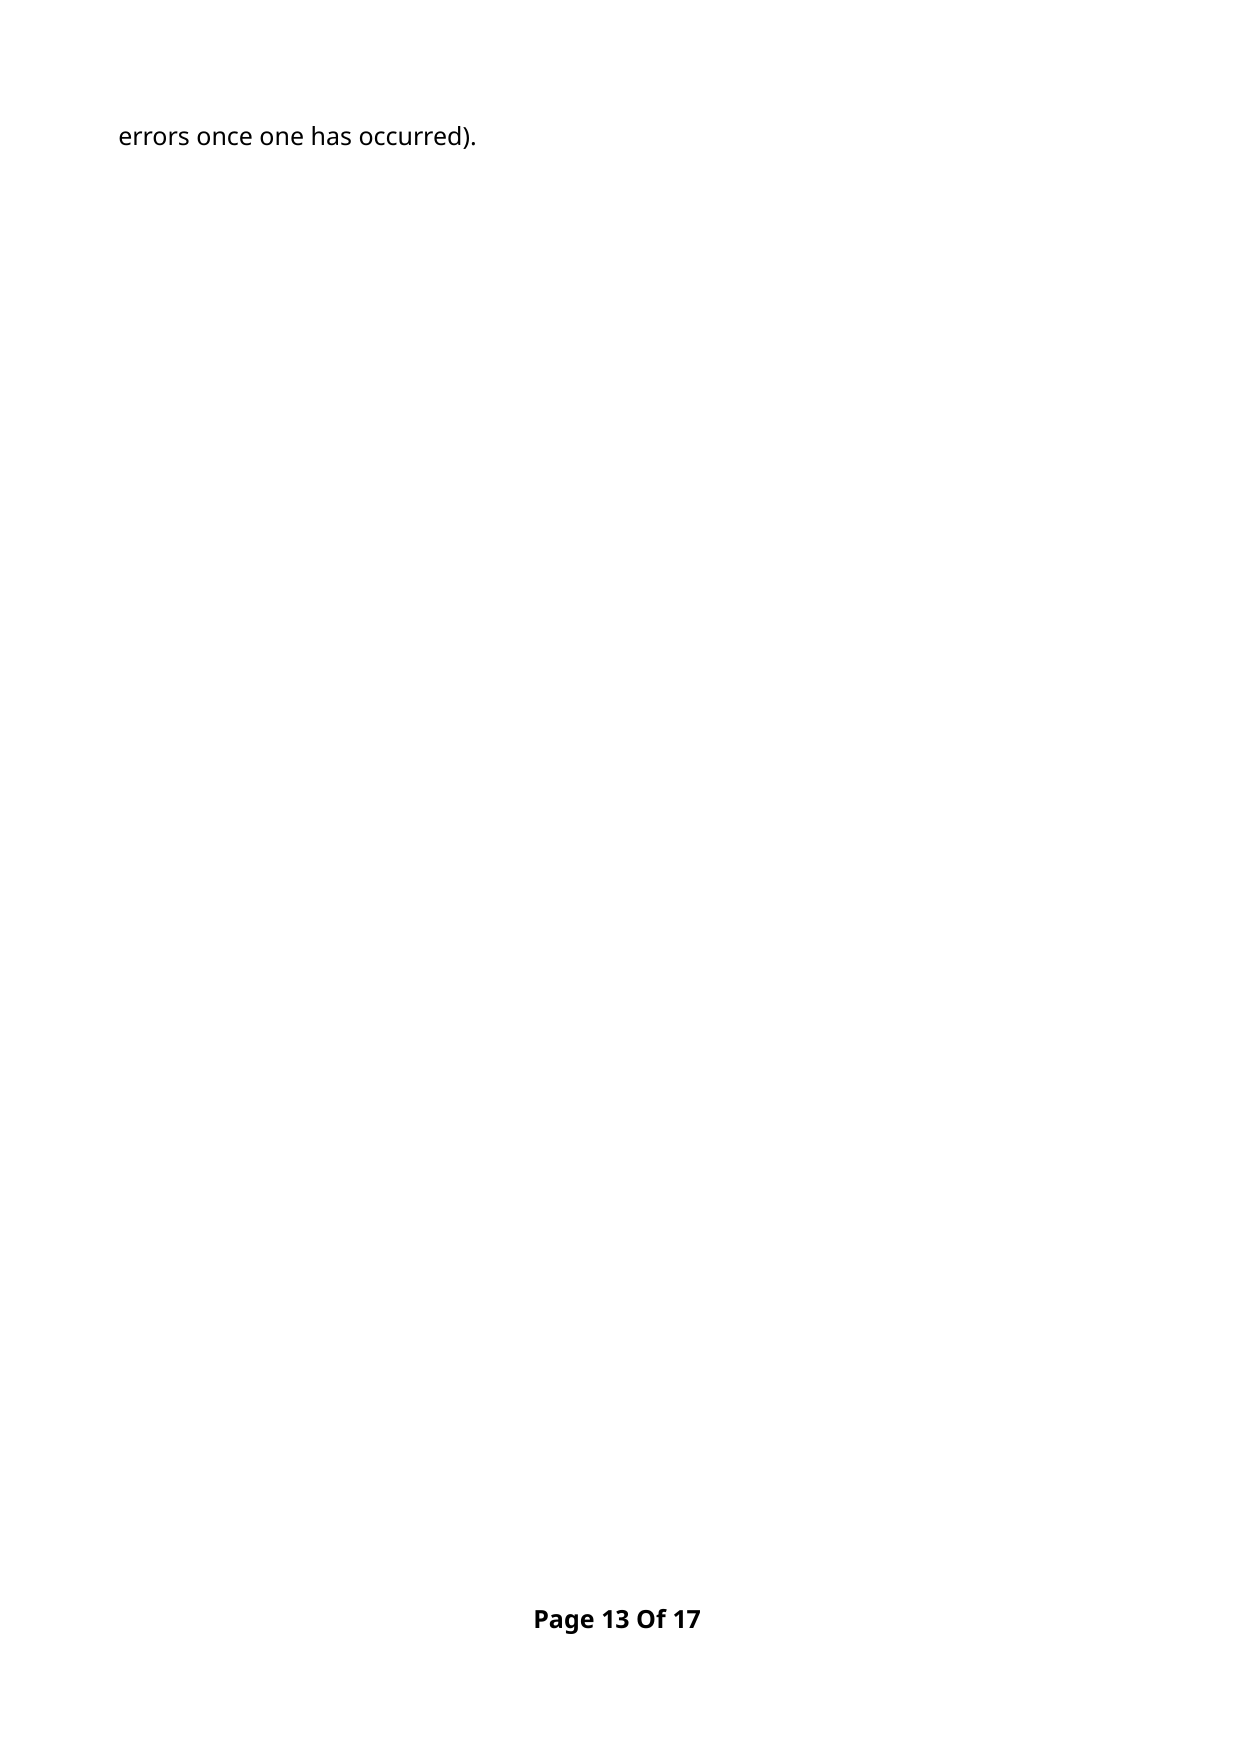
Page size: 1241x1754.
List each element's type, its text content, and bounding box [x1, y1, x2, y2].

text errors once one has occurred). [118, 118, 1122, 152]
